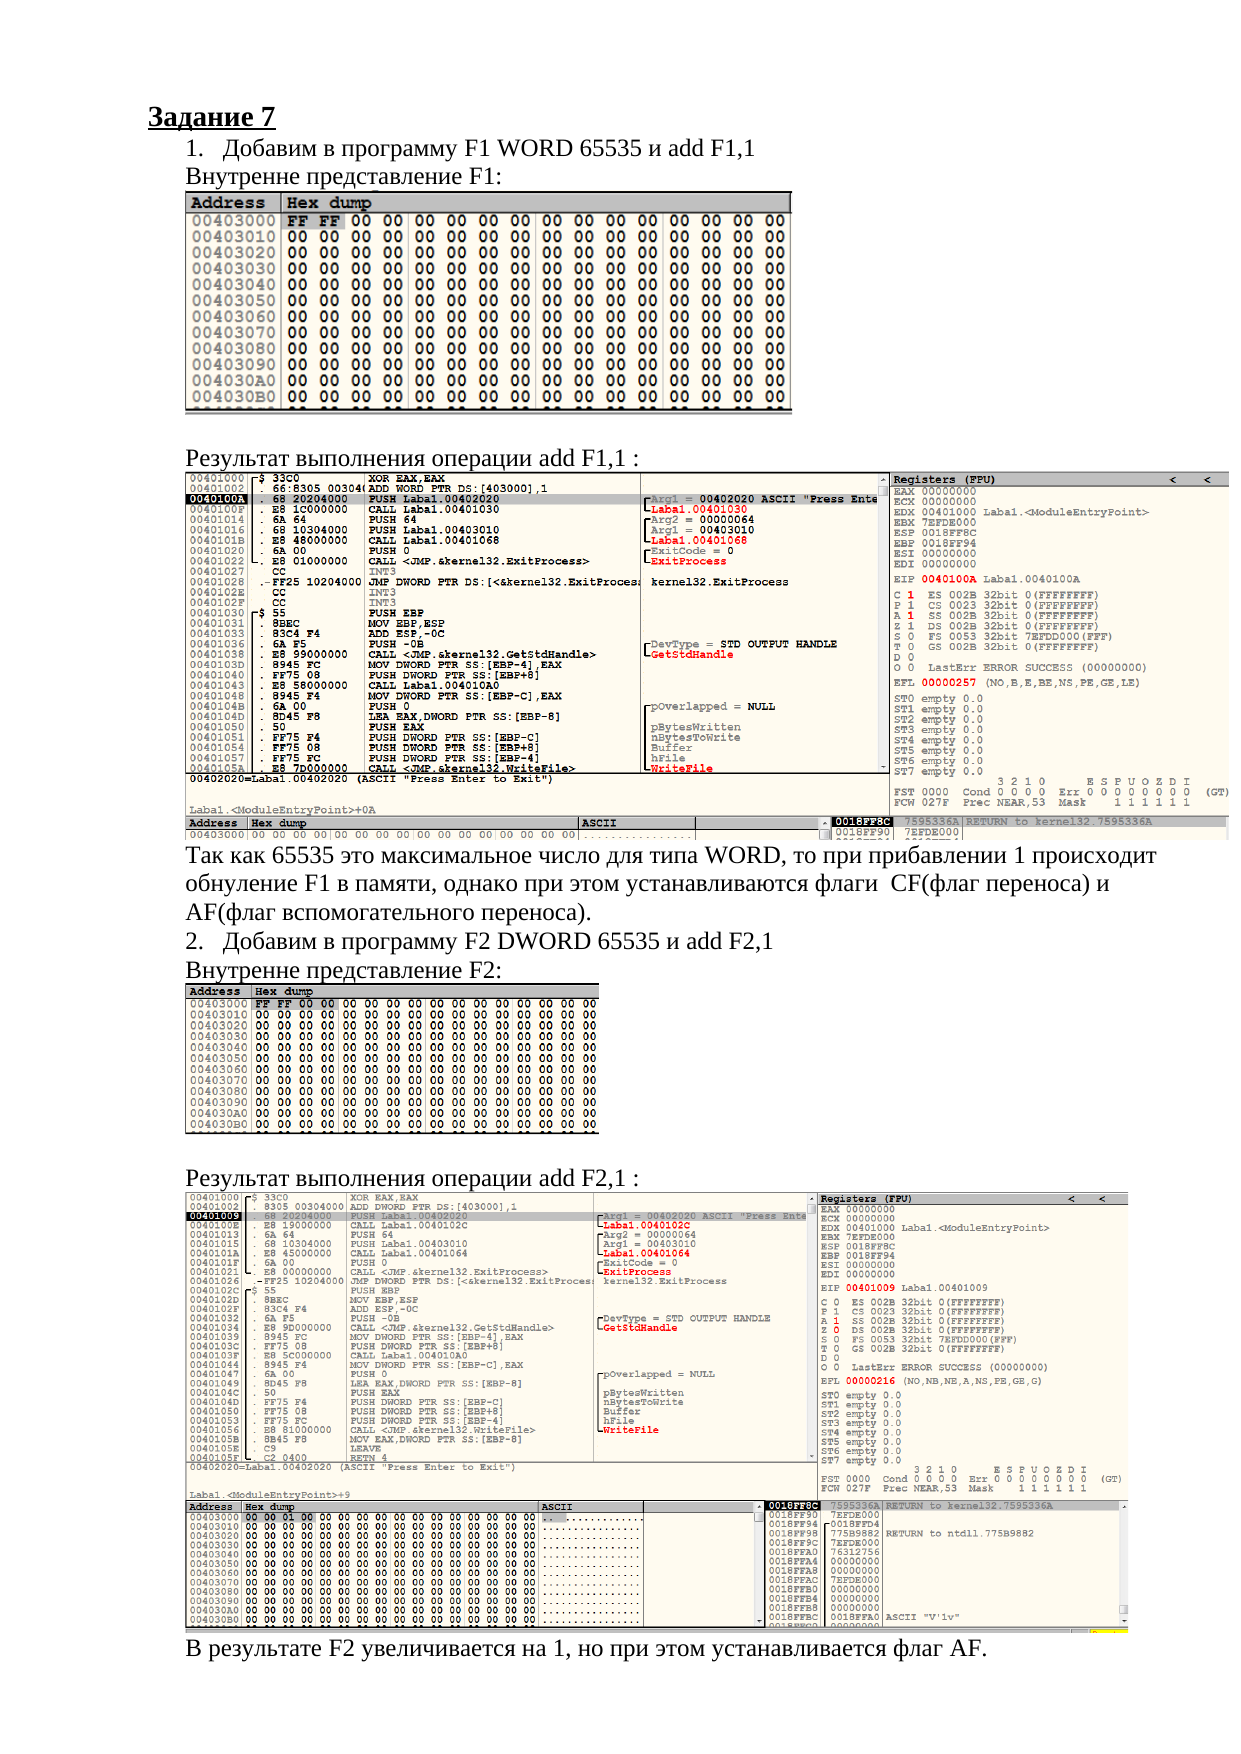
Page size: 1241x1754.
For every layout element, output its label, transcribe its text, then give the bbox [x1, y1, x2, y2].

list Добавим в программу F1 WORD 65535 и add F1,1 [185, 133, 1181, 161]
list Добавим в программу F2 DWORD 65535 и add F2,1 [185, 926, 1181, 955]
text Внутренне представление F1: [185, 161, 1181, 190]
picture [185, 983, 599, 1135]
text Внутренне представление F2: [185, 955, 1181, 983]
text В результате F2 увеличивается на 1, но при этом устанавливается флаг AF. [185, 1633, 1181, 1662]
text Результат выполнения операции add F1,1 : [185, 443, 1181, 471]
text Задание 7 [148, 99, 1181, 133]
text Результат выполнения операции add F2,1 : [185, 1163, 1181, 1192]
picture [185, 471, 1229, 840]
picture [185, 1192, 1129, 1633]
text Так как 65535 это максимальное число для типа WORD, то при прибавлении 1 происходит обнуление F1 в памяти, однако при этом устанавливаются флаги CF(флаг переноса) и AF(флаг вспомогательного переноса). [185, 841, 1181, 926]
picture [185, 190, 793, 415]
